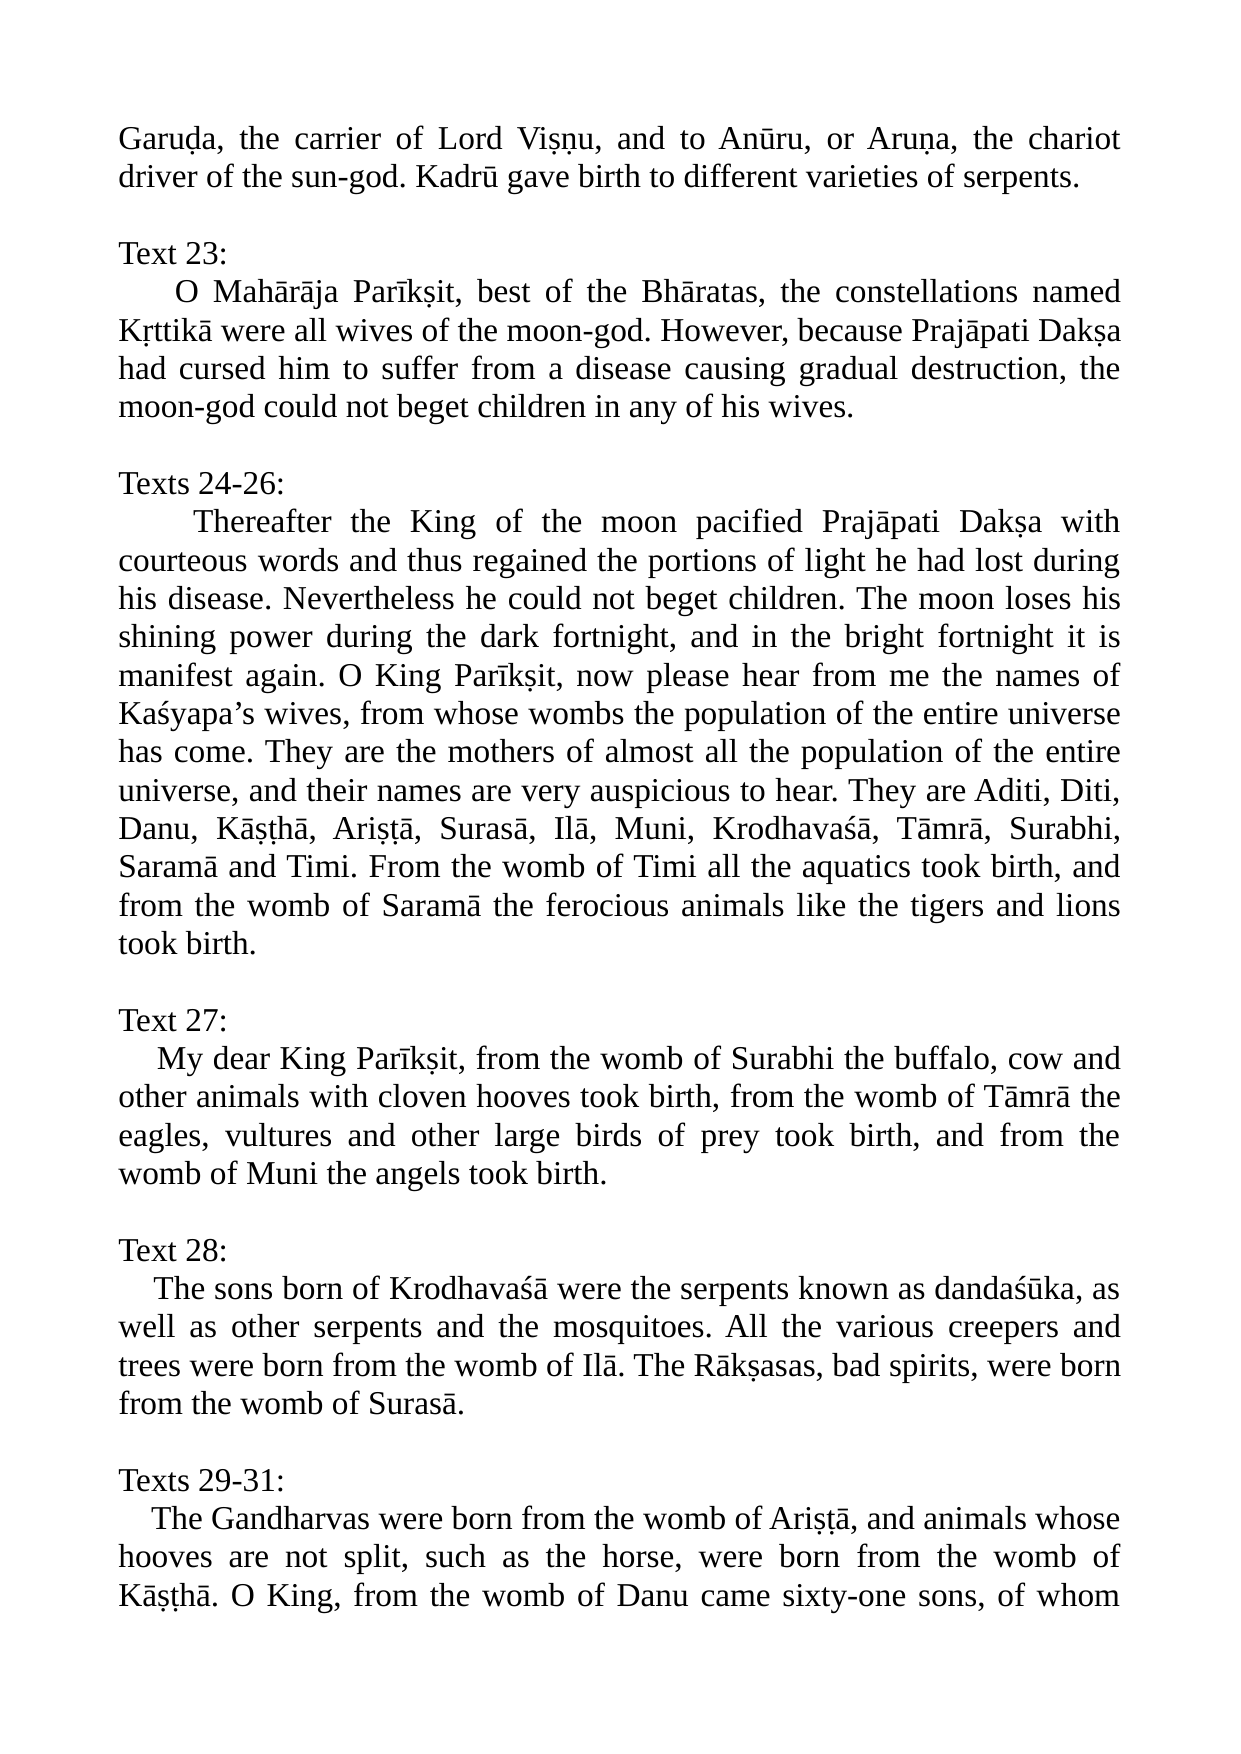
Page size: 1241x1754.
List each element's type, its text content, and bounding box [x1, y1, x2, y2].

text Garuḍa, the carrier of Lord Viṣṇu, and to Anūru, or Aruṇa, the chariot driver of the sun-god. Kadrū gave birth to different varieties of serpents. [118, 118, 1122, 195]
text O Mahārāja Parīkṣit, best of the Bhāratas, the constellations named Kṛttikā were all wives of the moon-god. However, because Prajāpati Dakṣa had cursed him to suffer from a disease causing gradual destruction, the moon-god could not beget children in any of his wives. [118, 271, 1122, 425]
text Text 23: [118, 233, 1122, 271]
text The sons born of Krodhavaśā were the serpents known as dandaśūka, as well as other serpents and the mosquitoes. All the various creepers and trees were born from the womb of Ilā. The Rākṣasas, bad spirits, were born from the womb of Surasā. [118, 1268, 1122, 1421]
text Text 28: [118, 1230, 1122, 1268]
text Texts 29-31: [118, 1460, 1122, 1498]
text Text 27: [118, 1000, 1122, 1038]
text My dear King Parīkṣit, from the womb of Surabhi the buffalo, cow and other animals with cloven hooves took birth, from the womb of Tāmrā the eagles, vultures and other large birds of prey took birth, and from the womb of Muni the angels took birth. [118, 1038, 1122, 1191]
text Texts 24-26: [118, 463, 1122, 501]
text The Gandharvas were born from the womb of Ariṣṭā, and animals whose hooves are not split, such as the horse, were born from the womb of Kāṣṭhā. O King, from the womb of Danu came sixty-one sons, of whom [118, 1498, 1122, 1613]
text Thereafter the King of the moon pacified Prajāpati Dakṣa with courteous words and thus regained the portions of light he had lost during his disease. Nevertheless he could not beget children. The moon loses his shining power during the dark fortnight, and in the bright fortnight it is manifest again. O King Parīkṣit, now please hear from me the names of Kaśyapa’s wives, from whose wombs the population of the entire universe has come. They are the mothers of almost all the population of the entire universe, and their names are very auspicious to hear. They are Aditi, Diti, Danu, Kāṣṭhā, Ariṣṭā, Surasā, Ilā, Muni, Krodhavaśā, Tāmrā, Surabhi, Saramā and Timi. From the womb of Timi all the aquatics took birth, and from the womb of Saramā the ferocious animals like the tigers and lions took birth. [118, 501, 1122, 961]
